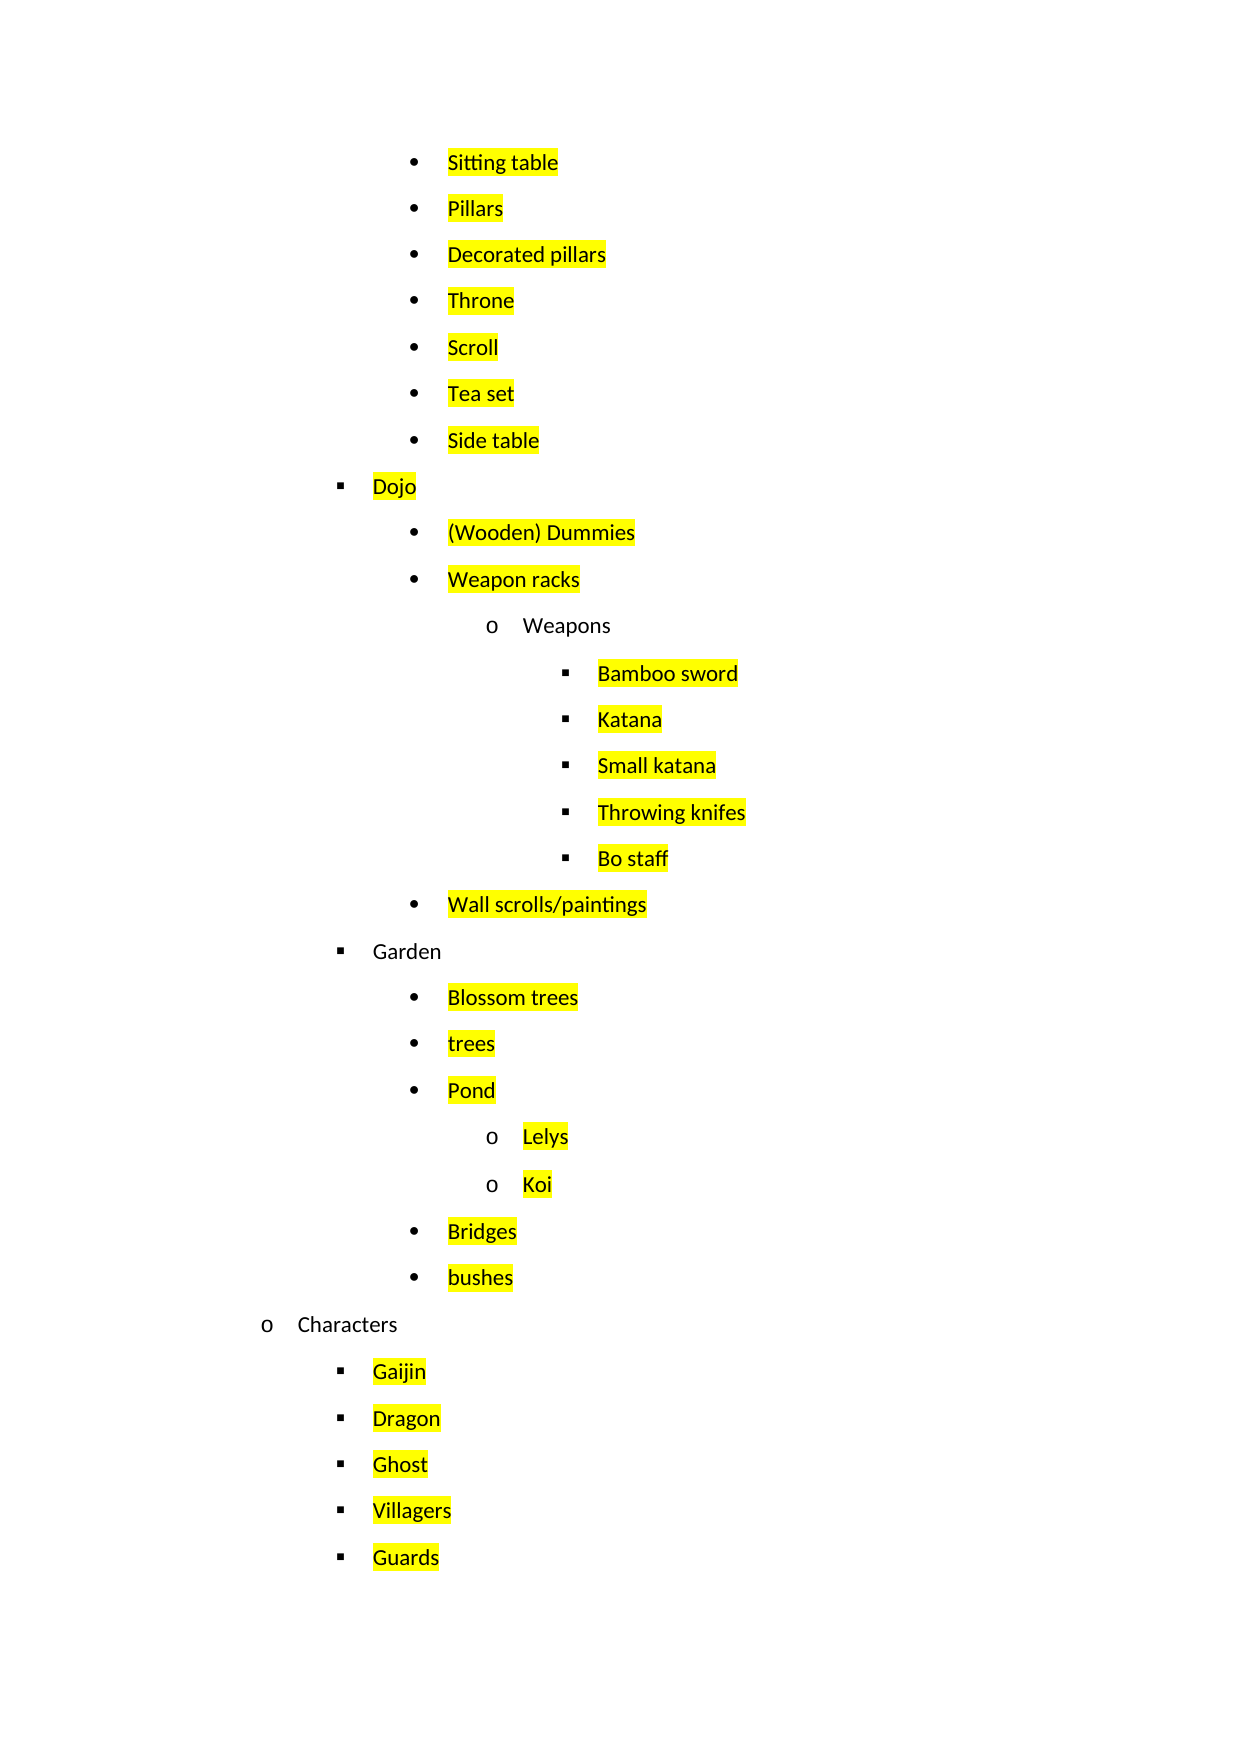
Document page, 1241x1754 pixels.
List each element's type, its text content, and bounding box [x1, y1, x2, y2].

list Sitting table [410, 148, 1093, 176]
list Tea set [410, 379, 1093, 407]
list Dojo [335, 472, 1093, 500]
list Side table [410, 426, 1093, 454]
list Koi [485, 1170, 1093, 1199]
list Katana [560, 705, 1093, 733]
list Pond [410, 1076, 1093, 1104]
list Characters [260, 1310, 1093, 1339]
list Decorated pillars [410, 240, 1093, 268]
list Blossom trees [410, 983, 1093, 1011]
list Gaijin [335, 1357, 1093, 1385]
list Bamboo sword [560, 659, 1093, 687]
list Bo staff [560, 844, 1093, 872]
list Ghost [335, 1450, 1093, 1478]
list Villagers [335, 1496, 1093, 1524]
list Garden [335, 937, 1093, 965]
list Dragon [335, 1404, 1093, 1432]
list Lelys [485, 1122, 1093, 1151]
list trees [410, 1029, 1093, 1057]
list Weapons [485, 611, 1093, 640]
list Small katana [560, 751, 1093, 779]
list (Wooden) Dummies [410, 518, 1093, 546]
list Scroll [410, 333, 1093, 361]
list Pillars [410, 194, 1093, 222]
list Guards [335, 1543, 1093, 1571]
list Throwing knifes [560, 798, 1093, 826]
list bushes [410, 1263, 1093, 1292]
list Wall scrolls/paintings [410, 890, 1093, 918]
list Weapon racks [410, 565, 1093, 593]
list Throne [410, 287, 1093, 315]
list Bridges [410, 1217, 1093, 1245]
